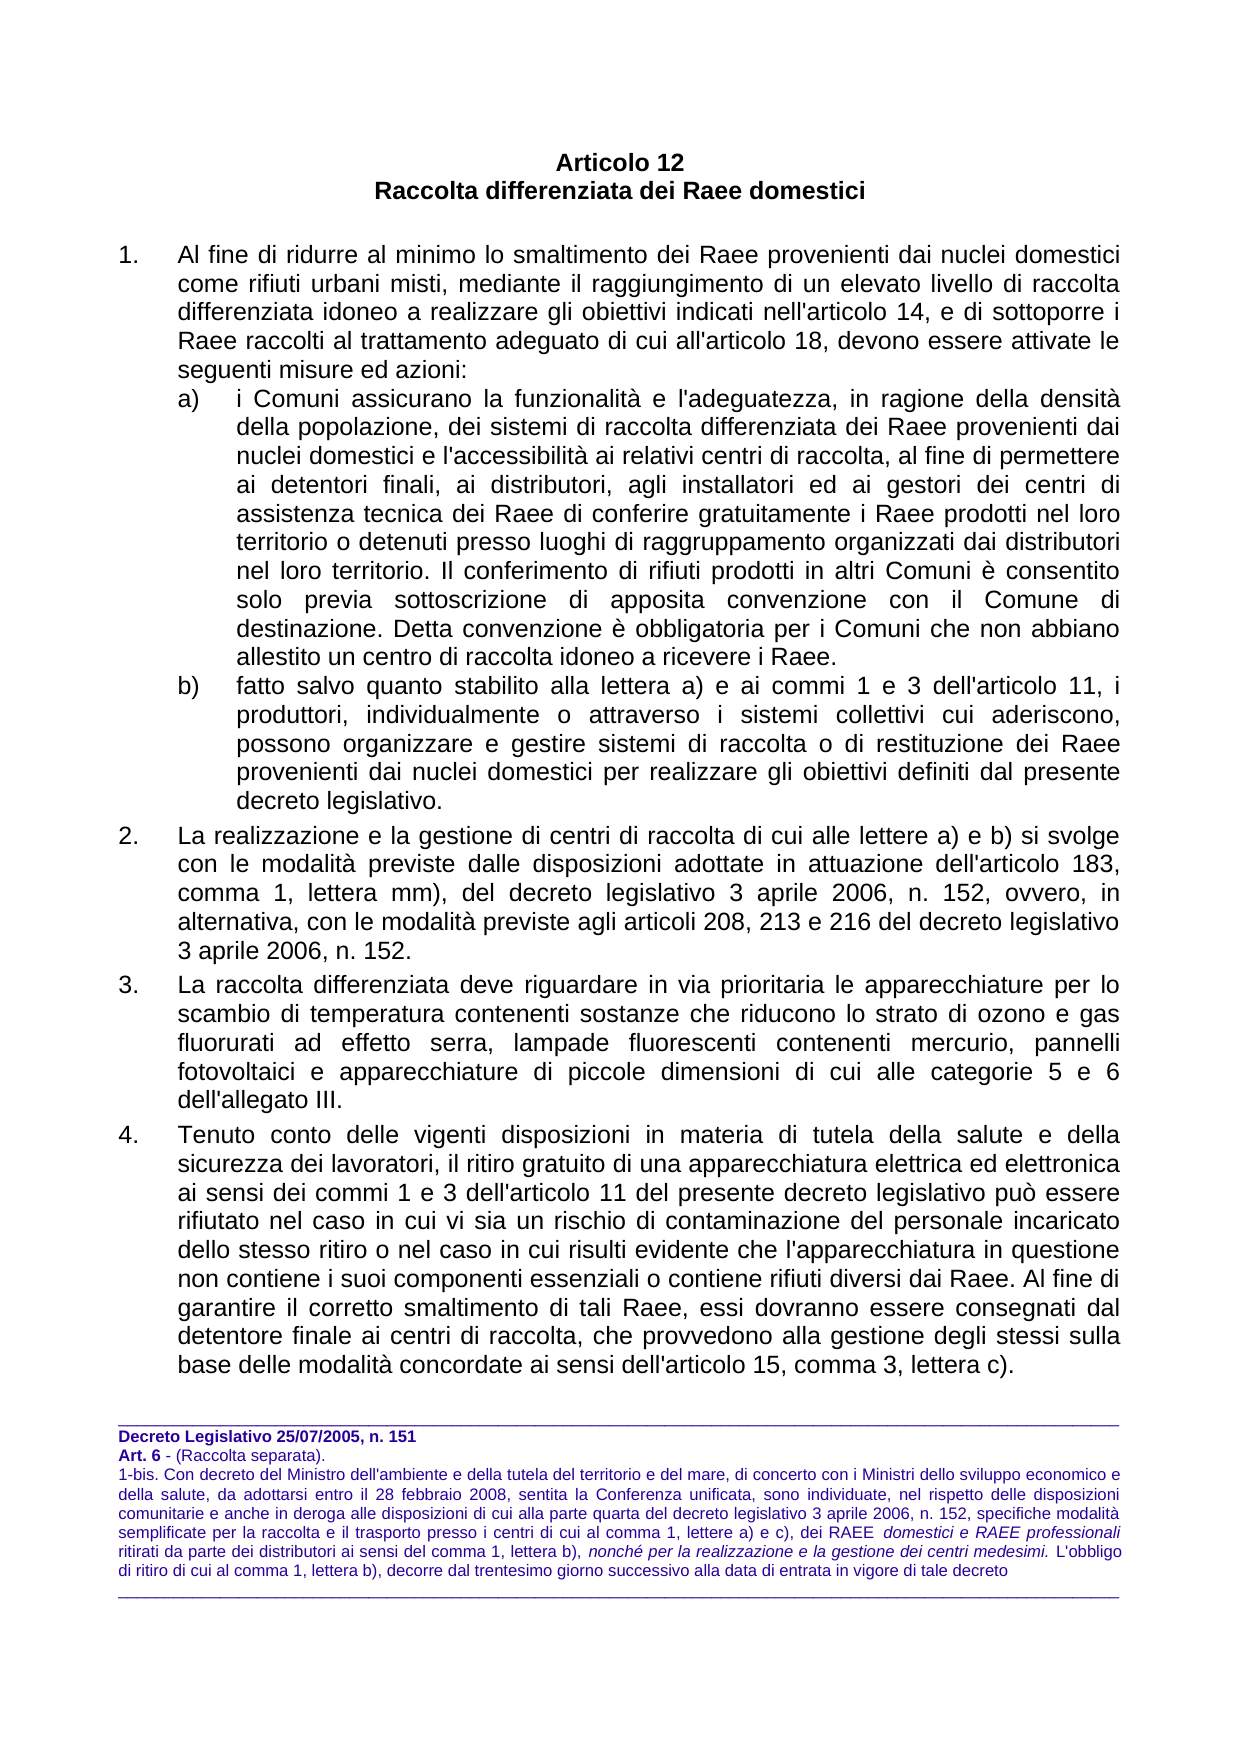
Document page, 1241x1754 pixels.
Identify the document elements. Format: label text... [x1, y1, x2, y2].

text Decreto Legislativo 25/07/2005, n. 151 [118, 1427, 1122, 1446]
text 2. La realizzazione e la gestione di centri di raccolta di cui alle lettere a) e b) si svolge con le modalità previste dalle disposizioni adottate in attuazione dell'articolo 183, comma 1, lettera mm), del decreto legislativo 3 aprile 2006, n. 152, ovvero, in alternativa, con le modalità previste agli articoli 208, 213 e 216 del decreto legislativo 3 aprile 2006, n. 152. [118, 821, 1122, 964]
text a) i Comuni assicurano la funzionalità e l'adeguatezza, in ragione della densità della popolazione, dei sistemi di raccolta differenziata dei Raee provenienti dai nuclei domestici e l'accessibilità ai relativi centri di raccolta, al fine di permettere ai detentori finali, ai distributori, agli installatori ed ai gestori dei centri di assistenza tecnica dei Raee di conferire gratuitamente i Raee prodotti nel loro territorio o detenuti presso luoghi di raggruppamento organizzati dai distributori nel loro territorio. Il conferimento di rifiuti prodotti in altri Comuni è consentito solo previa sottoscrizione di apposita convenzione con il Comune di destinazione. Detta convenzione è obbligatoria per i Comuni che non abbiano allestito un centro di raccolta idoneo a ricevere i Raee. [177, 383, 1122, 671]
text ____________________________________________________________________________________________________________ [118, 1580, 1122, 1599]
text 1. Al fine di ridurre al minimo lo smaltimento dei Raee provenienti dai nuclei domestici come rifiuti urbani misti, mediante il raggiungimento di un elevato livello di raccolta differenziata idoneo a realizzare gli obiettivi indicati nell'articolo 14, e di sottoporre i Raee raccolti al trattamento adeguato di cui all'articolo 18, devono essere attivate le seguenti misure ed azioni: [118, 240, 1122, 383]
text 4. Tenuto conto delle vigenti disposizioni in materia di tutela della salute e della sicurezza dei lavoratori, il ritiro gratuito di una apparecchiatura elettrica ed elettronica ai sensi dei commi 1 e 3 dell'articolo 11 del presente decreto legislativo può essere rifiutato nel caso in cui vi sia un rischio di contaminazione del personale incaricato dello stesso ritiro o nel caso in cui risulti evidente che l'apparecchiatura in questione non contiene i suoi componenti essenziali o contiene rifiuti diversi dai Raee. Al fine di garantire il corretto smaltimento di tali Raee, essi dovranno essere consegnati dal detentore finale ai centri di raccolta, che provvedono alla gestione degli stessi sulla base delle modalità concordate ai sensi dell'articolo 15, comma 3, lettera c). [118, 1120, 1122, 1379]
text b) fatto salvo quanto stabilito alla lettera a) e ai commi 1 e 3 dell'articolo 11, i produttori, individualmente o attraverso i sistemi collettivi cui aderiscono, possono organizzare e gestire sistemi di raccolta o di restituzione dei Raee provenienti dai nuclei domestici per realizzare gli obiettivi definiti dal presente decreto legislativo. [177, 671, 1122, 815]
text Art. 6 - (Raccolta separata). [118, 1446, 1122, 1465]
subtitle Articolo 12 Raccolta differenziata dei Raee domestici [118, 148, 1122, 205]
text 1-bis. Con decreto del Ministro dell'ambiente e della tutela del territorio e del mare, di concerto con i Ministri dello sviluppo economico e della salute, da adottarsi entro il 28 febbraio 2008, sentita la Conferenza unificata, sono individuate, nel rispetto delle disposizioni comunitarie e anche in deroga alle disposizioni di cui alla parte quarta del decreto legislativo 3 aprile 2006, n. 152, specifiche modalità semplificate per la raccolta e il trasporto presso i centri di cui al comma 1, lettere a) e c), dei RAEE domestici e RAEE professionali ritirati da parte dei distributori ai sensi del comma 1, lettera b), nonché per la realizzazione e la gestione dei centri medesimi. L'obbligo di ritiro di cui al comma 1, lettera b), decorre dal trentesimo giorno successivo alla data di entrata in vigore di tale decreto [118, 1465, 1122, 1580]
text 3. La raccolta differenziata deve riguardare in via prioritaria le apparecchiature per lo scambio di temperatura contenenti sostanze che riducono lo strato di ozono e gas fluorurati ad effetto serra, lampade fluorescenti contenenti mercurio, pannelli fotovoltaici e apparecchiature di piccole dimensioni di cui alle categorie 5 e 6 dell'allegato III. [118, 970, 1122, 1114]
text ____________________________________________________________________________________________________________ [118, 1408, 1122, 1427]
